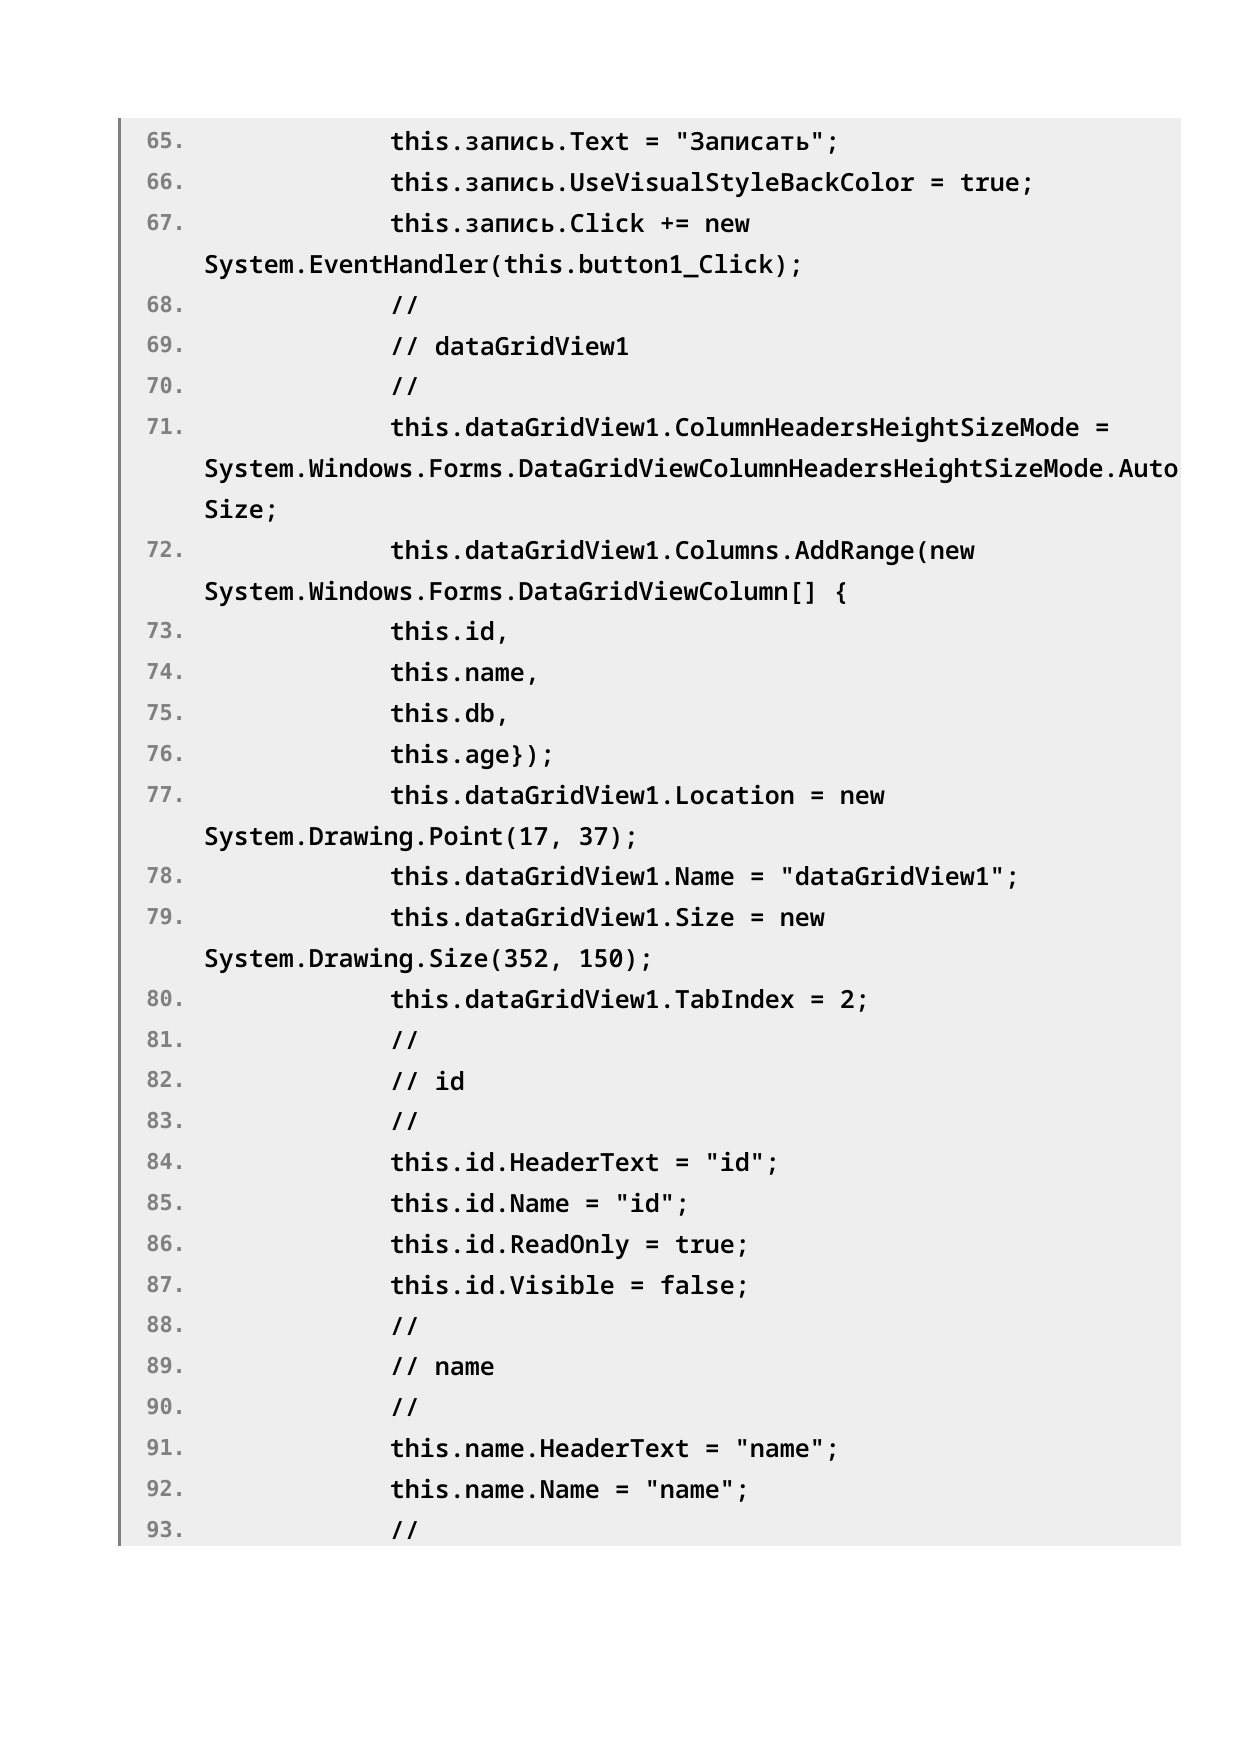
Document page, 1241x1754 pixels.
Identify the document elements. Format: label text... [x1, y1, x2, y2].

list this.dataGridView1.Columns.AddRange(new System.Windows.Forms.DataGridViewColumn[] { [121, 526, 1181, 607]
list this.id, [121, 608, 1181, 648]
list // name [121, 1343, 1181, 1383]
list this.name.HeaderText = "name"; [121, 1425, 1181, 1465]
list // [121, 1016, 1181, 1056]
list this.name.Name = "name"; [121, 1466, 1181, 1506]
list // [121, 1384, 1181, 1424]
list this.dataGridView1.Size = new System.Drawing.Size(352, 150); [121, 894, 1181, 975]
list this.dataGridView1.TabIndex = 2; [121, 976, 1181, 1016]
list this.dataGridView1.ColumnHeadersHeightSizeMode = System.Windows.Forms.DataGridViewColumnHeadersHeightSizeMode.AutoSize; [121, 404, 1181, 526]
list // dataGridView1 [121, 322, 1181, 362]
list // [121, 1506, 1181, 1546]
list // [121, 1302, 1181, 1342]
list this.dataGridView1.Name = "dataGridView1"; [121, 853, 1181, 893]
list this.запись.Text = "Записать"; [121, 118, 1181, 158]
list // [121, 281, 1181, 321]
list this.db, [121, 690, 1181, 730]
list this.id.Name = "id"; [121, 1180, 1181, 1220]
list this.запись.Click += new System.EventHandler(this.button1_Click); [121, 200, 1181, 281]
list this.id.HeaderText = "id"; [121, 1139, 1181, 1179]
list this.age}); [121, 731, 1181, 771]
list this.id.ReadOnly = true; [121, 1221, 1181, 1261]
list // [121, 1098, 1181, 1138]
list this.id.Visible = false; [121, 1261, 1181, 1301]
list this.запись.UseVisualStyleBackColor = true; [121, 159, 1181, 199]
list // id [121, 1057, 1181, 1097]
list this.dataGridView1.Location = new System.Drawing.Point(17, 37); [121, 771, 1181, 852]
list // [121, 363, 1181, 403]
list this.name, [121, 649, 1181, 689]
